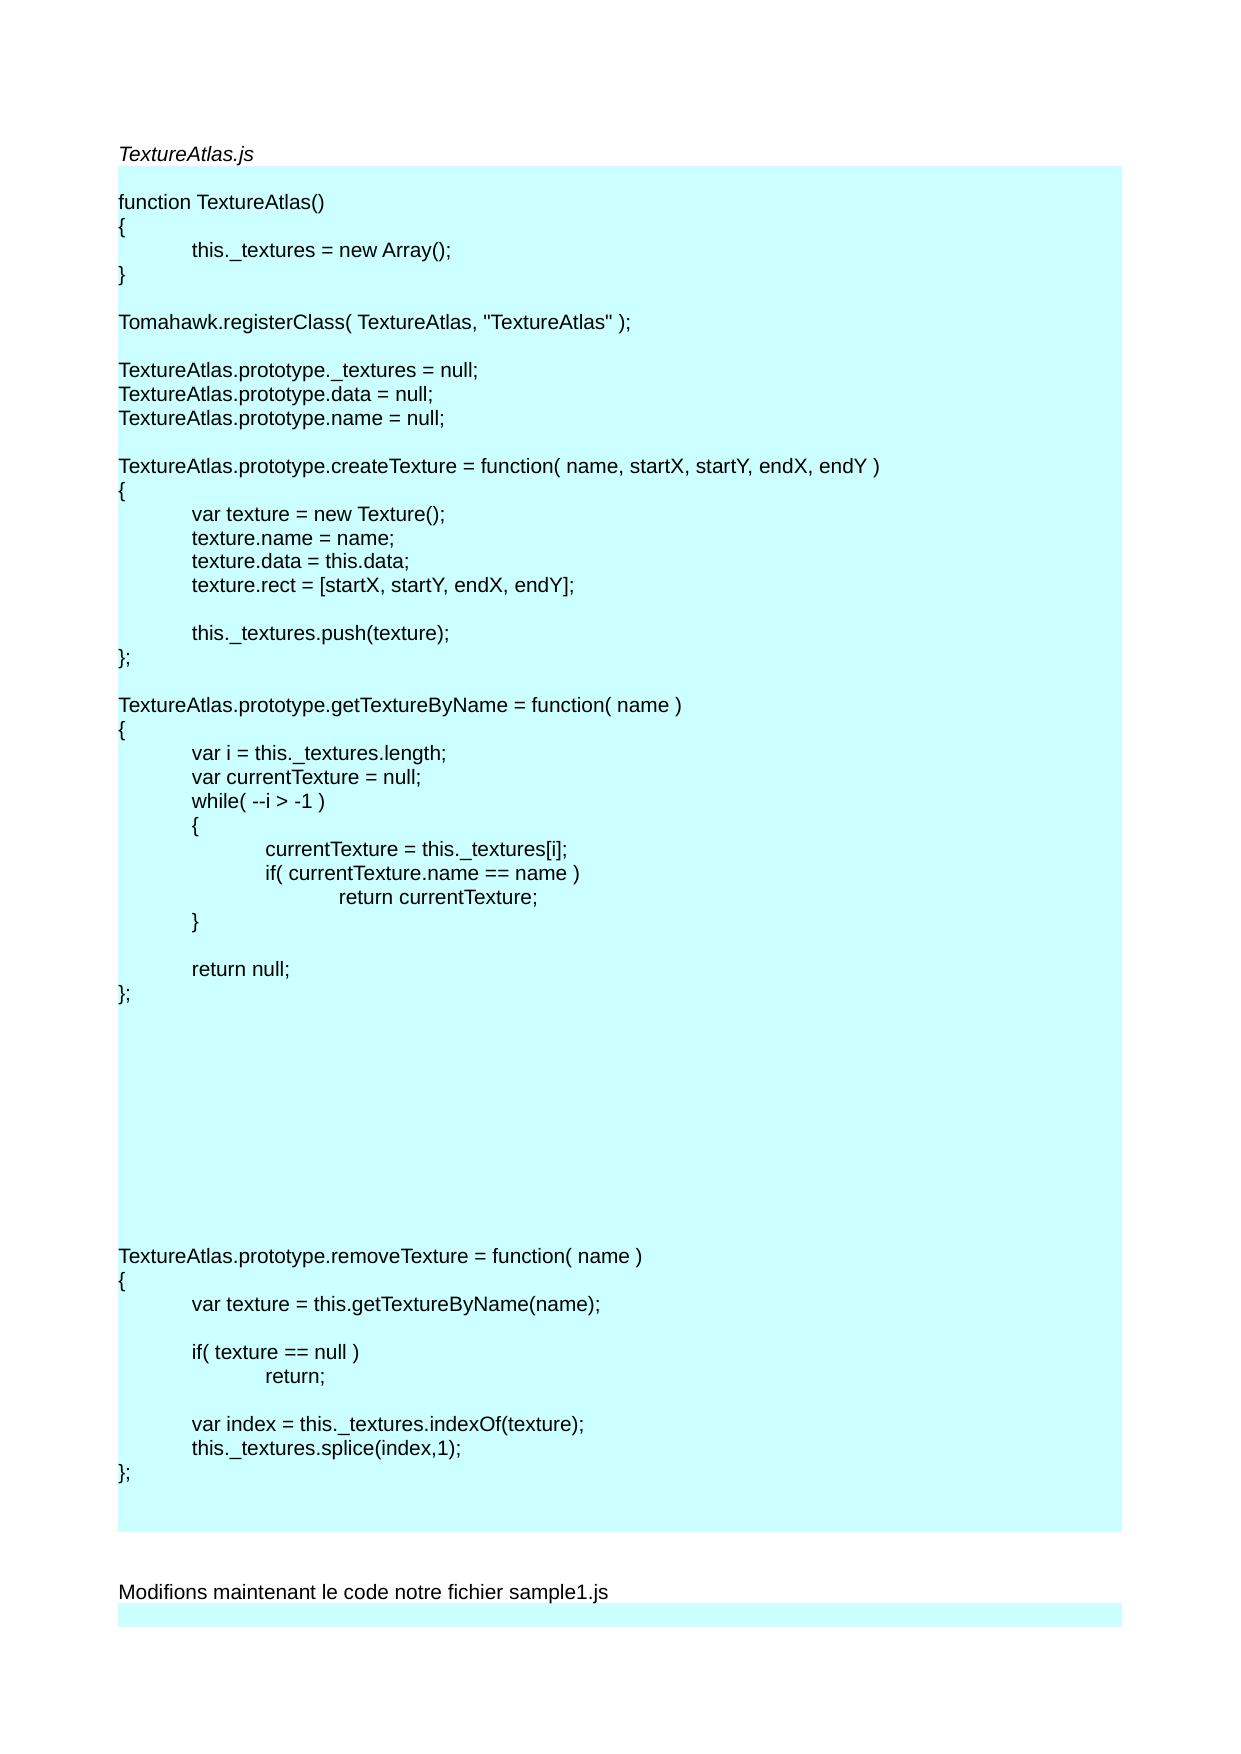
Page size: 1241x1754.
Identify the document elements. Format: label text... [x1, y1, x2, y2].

text }; [118, 645, 1122, 669]
text TextureAtlas.prototype.data = null; [118, 382, 1122, 406]
text function TextureAtlas() [118, 190, 1122, 214]
text var texture = this.getTextureByName(name); [118, 1292, 1122, 1316]
text TextureAtlas.prototype.name = null; [118, 406, 1122, 429]
text this._textures = new Array(); [118, 238, 1122, 262]
text TextureAtlas.js [118, 142, 1122, 166]
text if( texture == null ) [118, 1340, 1122, 1364]
text var index = this._textures.indexOf(texture); [118, 1412, 1122, 1436]
text TextureAtlas.prototype.getTextureByName = function( name ) [118, 693, 1122, 717]
text var currentTexture = null; [118, 765, 1122, 789]
text Tomahawk.registerClass( TextureAtlas, "TextureAtlas" ); [118, 310, 1122, 334]
text return; [118, 1364, 1122, 1388]
text }; [118, 1460, 1122, 1484]
text Modifions maintenant le code notre fichier sample1.js [118, 1579, 1122, 1603]
text texture.data = this.data; [118, 549, 1122, 573]
text while( --i > -1 ) [118, 789, 1122, 813]
text var i = this._textures.length; [118, 741, 1122, 765]
text { [118, 813, 1122, 837]
text } [118, 262, 1122, 286]
text { [118, 477, 1122, 501]
text { [118, 717, 1122, 741]
text TextureAtlas.prototype.createTexture = function( name, startX, startY, endX, endY ) [118, 453, 1122, 477]
text }; [118, 981, 1122, 1004]
text if( currentTexture.name == name ) [118, 861, 1122, 885]
text TextureAtlas.prototype._textures = null; [118, 358, 1122, 382]
text texture.name = name; [118, 525, 1122, 549]
text this._textures.splice(index,1); [118, 1436, 1122, 1460]
text TextureAtlas.prototype.removeTexture = function( name ) [118, 1244, 1122, 1268]
text texture.rect = [startX, startY, endX, endY]; [118, 573, 1122, 597]
text currentTexture = this._textures[i]; [118, 837, 1122, 861]
text return null; [118, 957, 1122, 981]
text { [118, 1268, 1122, 1292]
text return currentTexture; [118, 885, 1122, 909]
text { [118, 214, 1122, 238]
text } [118, 909, 1122, 933]
text var texture = new Texture(); [118, 501, 1122, 525]
text this._textures.push(texture); [118, 621, 1122, 645]
